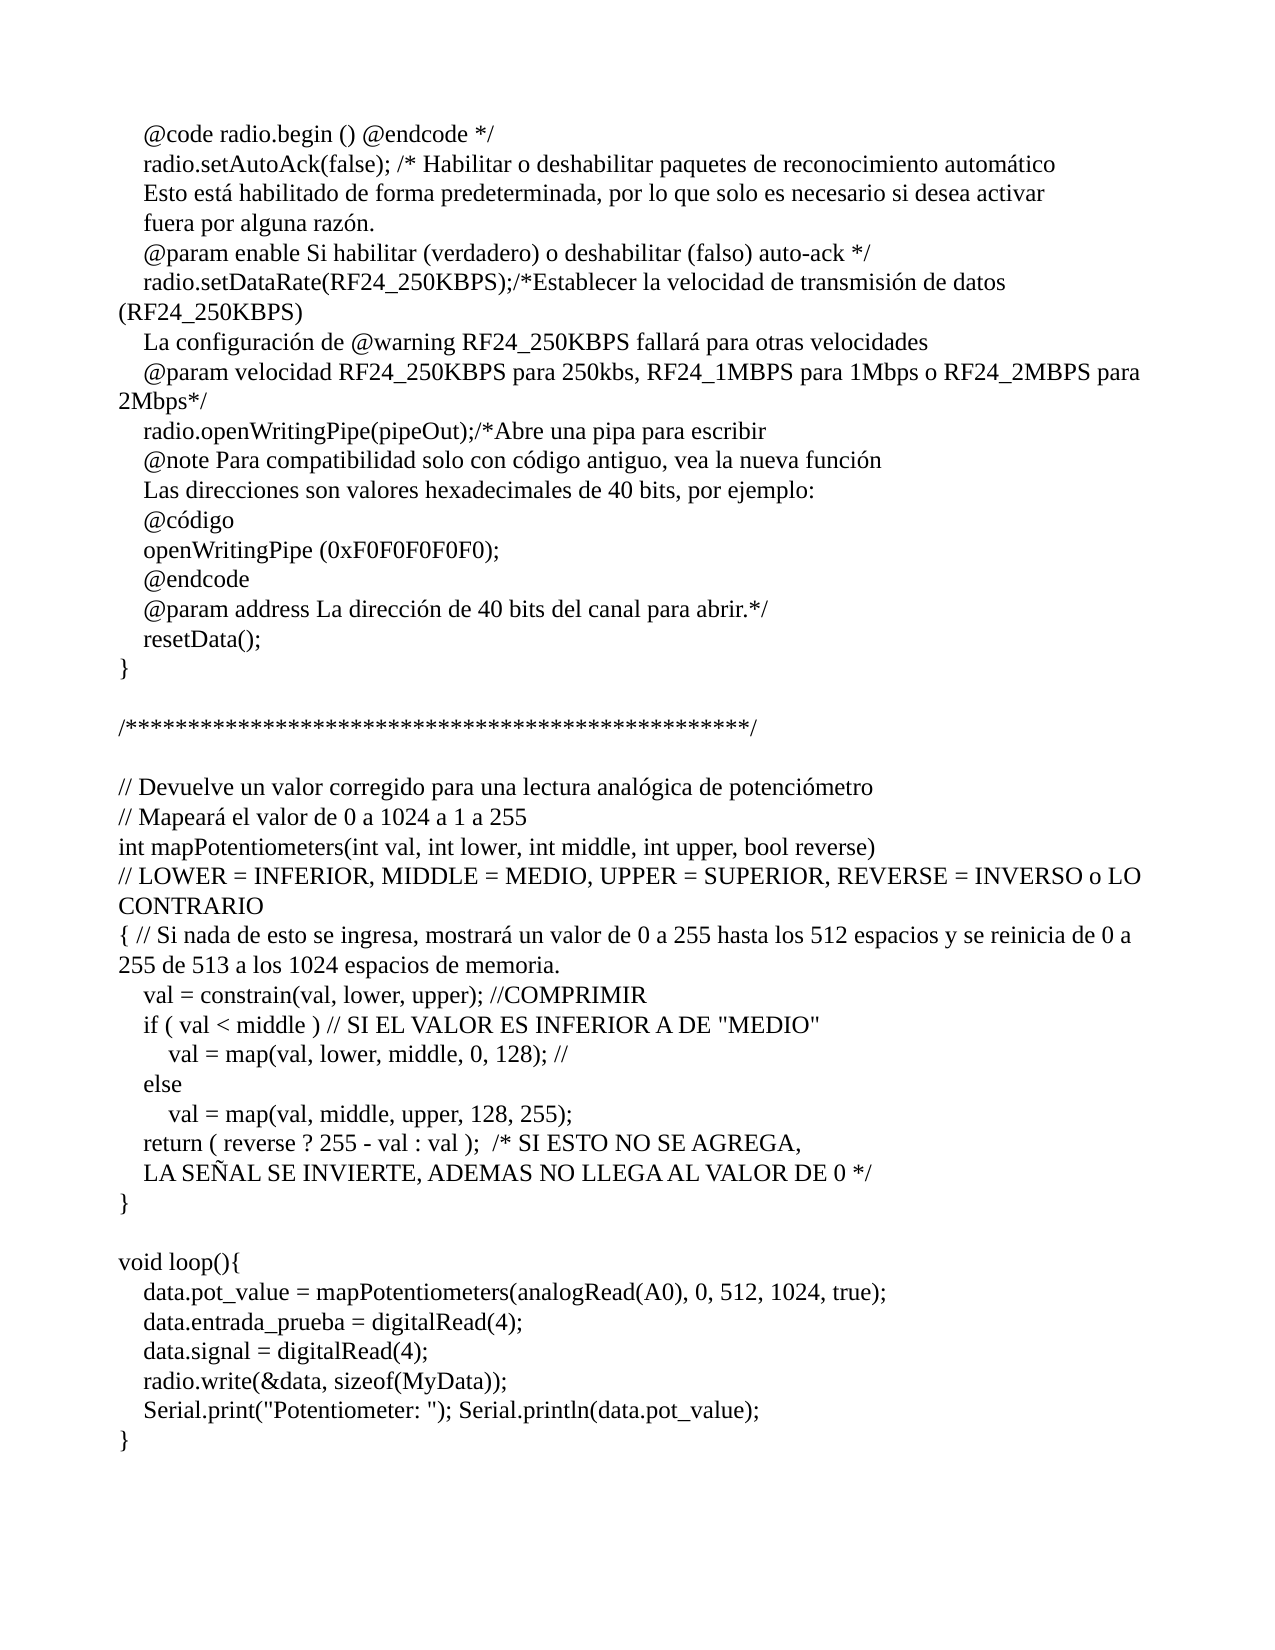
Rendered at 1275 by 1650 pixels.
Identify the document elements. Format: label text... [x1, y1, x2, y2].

text } [118, 1187, 1157, 1217]
text // Mapeará el valor de 0 a 1024 a 1 a 255 [118, 801, 1157, 831]
text Las direcciones son valores hexadecimales de 40 bits, por ejemplo: [118, 474, 1157, 504]
text openWritingPipe (0xF0F0F0F0F0); [118, 534, 1157, 563]
text data.signal = digitalRead(4); [118, 1335, 1157, 1365]
text // LOWER = INFERIOR, MIDDLE = MEDIO, UPPER = SUPERIOR, REVERSE = INVERSO o LO CONTRARIO [118, 860, 1157, 920]
text { // Si nada de esto se ingresa, mostrará un valor de 0 a 255 hasta los 512 espacios y se reinicia de 0 a 255 de 513 a los 1024 espacios de memoria. [118, 920, 1157, 979]
text } [118, 1424, 1157, 1454]
text @code radio.begin () @endcode */ [118, 118, 1157, 148]
text val = map(val, lower, middle, 0, 128); // [118, 1038, 1157, 1068]
text /**************************************************/ [118, 712, 1157, 742]
text @param address La dirección de 40 bits del canal para abrir.*/ [118, 593, 1157, 623]
text @código [118, 504, 1157, 534]
text radio.openWritingPipe(pipeOut);/*Abre una pipa para escribir [118, 415, 1157, 445]
text radio.setAutoAck(false); /* Habilitar o deshabilitar paquetes de reconocimiento automático [118, 148, 1157, 177]
text int mapPotentiometers(int val, int lower, int middle, int upper, bool reverse) [118, 831, 1157, 860]
text @param enable Si habilitar (verdadero) o deshabilitar (falso) auto-ack */ [118, 237, 1157, 267]
text La configuración de @warning RF24_250KBPS fallará para otras velocidades [118, 326, 1157, 356]
text // Devuelve un valor corregido para una lectura analógica de potenciómetro [118, 771, 1157, 801]
text @param velocidad RF24_250KBPS para 250kbs, RF24_1MBPS para 1Mbps o RF24_2MBPS para 2Mbps*/ [118, 356, 1157, 415]
text return ( reverse ? 255 - val : val ); /* SI ESTO NO SE AGREGA, [118, 1127, 1157, 1157]
text @endcode [118, 563, 1157, 593]
text @note Para compatibilidad solo con código antiguo, vea la nueva función [118, 445, 1157, 474]
text } [118, 652, 1157, 682]
text data.entrada_prueba = digitalRead(4); [118, 1306, 1157, 1335]
text LA SEÑAL SE INVIERTE, ADEMAS NO LLEGA AL VALOR DE 0 */ [118, 1157, 1157, 1187]
text val = map(val, middle, upper, 128, 255); [118, 1098, 1157, 1127]
text Esto está habilitado de forma predeterminada, por lo que solo es necesario si desea activar [118, 177, 1157, 207]
text void loop(){ [118, 1246, 1157, 1276]
text else [118, 1068, 1157, 1098]
text if ( val < middle ) // SI EL VALOR ES INFERIOR A DE "MEDIO" [118, 1009, 1157, 1038]
text resetData(); [118, 623, 1157, 652]
text Serial.print("Potentiometer: "); Serial.println(data.pot_value); [118, 1395, 1157, 1424]
text val = constrain(val, lower, upper); //COMPRIMIR [118, 979, 1157, 1009]
text data.pot_value = mapPotentiometers(analogRead(A0), 0, 512, 1024, true); [118, 1276, 1157, 1306]
text fuera por alguna razón. [118, 207, 1157, 237]
text radio.write(&data, sizeof(MyData)); [118, 1365, 1157, 1395]
text radio.setDataRate(RF24_250KBPS);/*Establecer la velocidad de transmisión de datos (RF24_250KBPS) [118, 267, 1157, 326]
